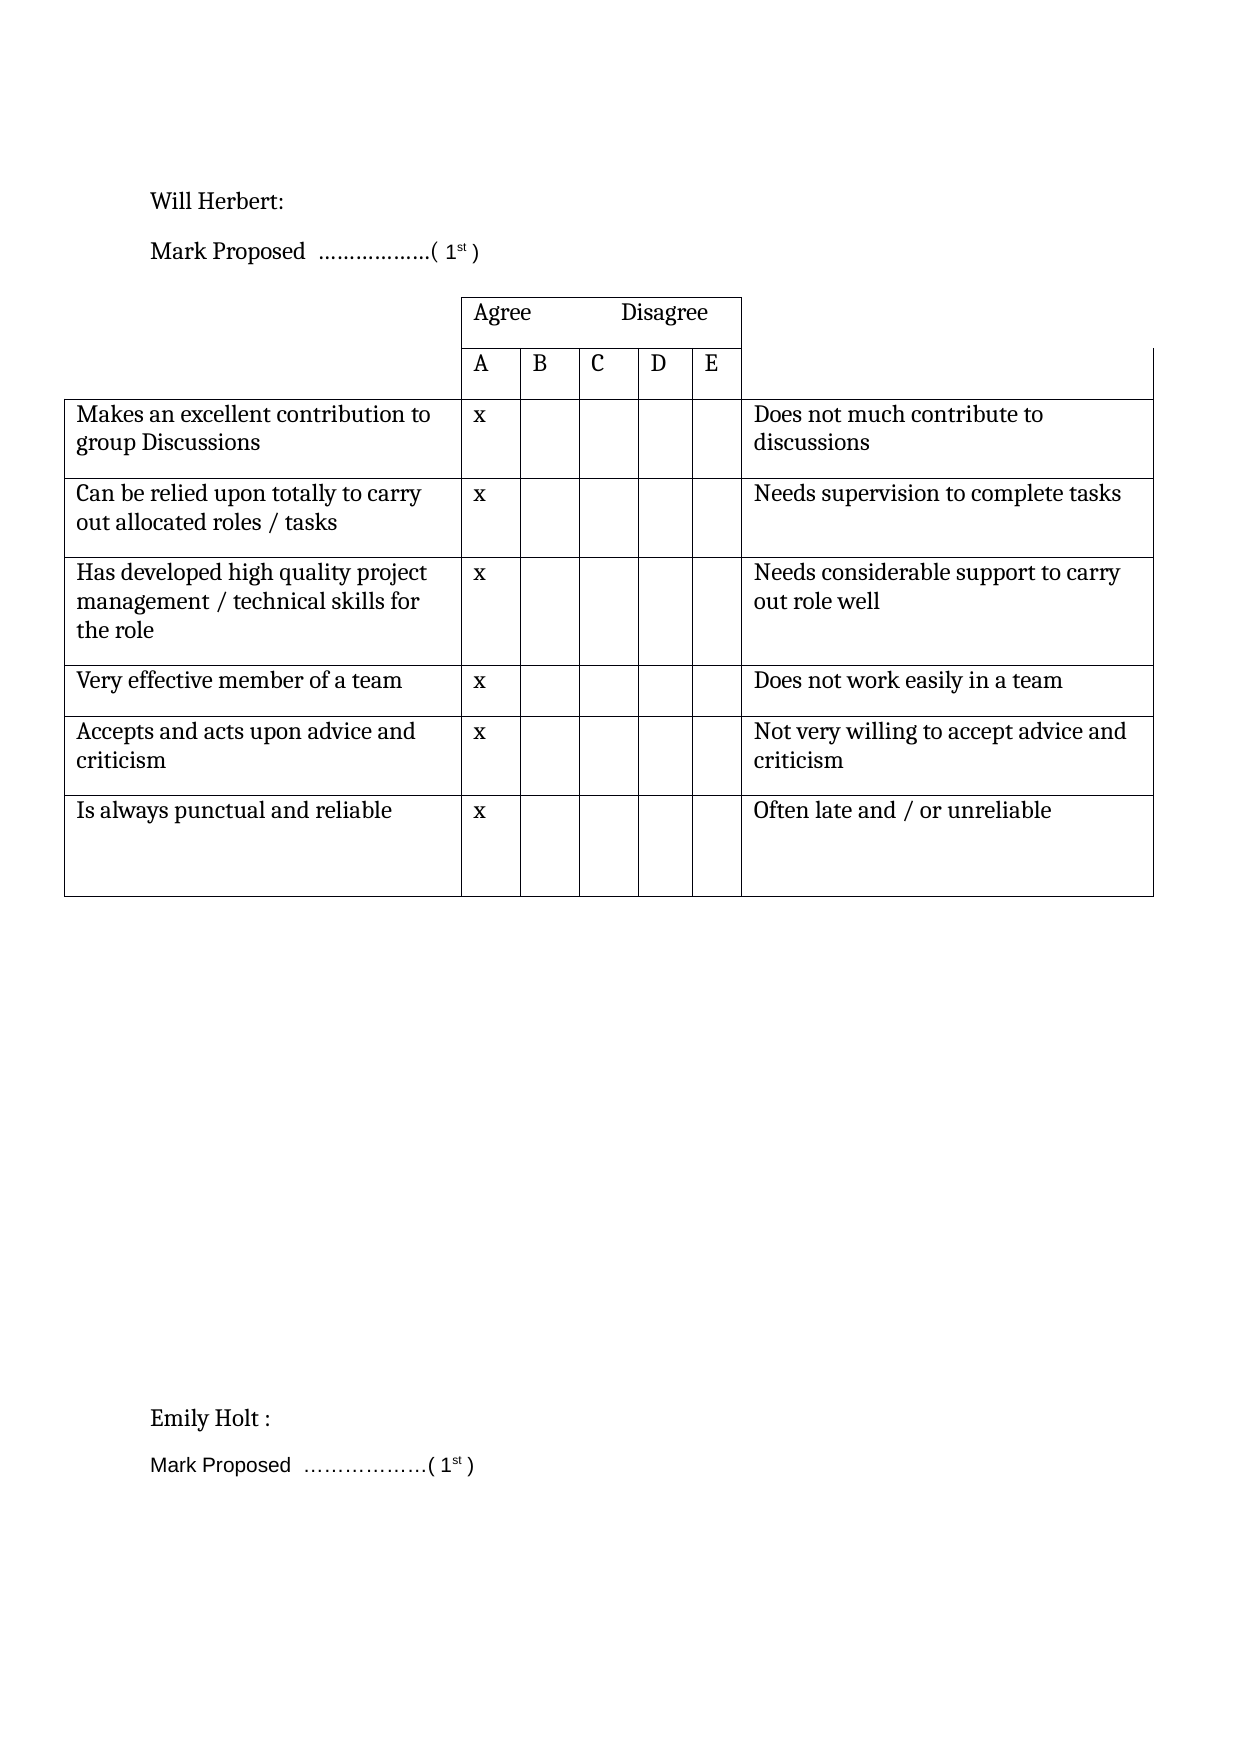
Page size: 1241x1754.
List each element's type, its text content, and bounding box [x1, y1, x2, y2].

table_cell Can be relied upon totally to carry out allocated roles / tasks [65, 479, 461, 557]
table_cell x [462, 666, 520, 716]
table_cell [521, 717, 579, 795]
table_cell [639, 717, 692, 795]
table_cell Needs considerable support to carry out role well [742, 558, 1153, 665]
table_cell [580, 666, 638, 716]
table_cell x [462, 558, 520, 665]
table_cell [639, 479, 692, 557]
table_cell [639, 400, 692, 478]
table_cell [580, 400, 638, 478]
table_cell Often late and / or unreliable [742, 796, 1153, 896]
table_cell Makes an excellent contribution to group Discussions [65, 400, 461, 478]
table_cell [521, 479, 579, 557]
text Mark Proposed ………………( 1st ) [150, 237, 1090, 266]
table_cell [580, 558, 638, 665]
table_cell [693, 666, 741, 716]
table_cell [580, 717, 638, 795]
table_cell x [462, 400, 520, 478]
table_cell Needs supervision to complete tasks [742, 479, 1153, 557]
table_cell [693, 558, 741, 665]
text Will Herbert: [150, 187, 1090, 216]
table_cell A [462, 349, 520, 398]
table_cell [521, 558, 579, 665]
table_cell [580, 479, 638, 557]
table_cell [693, 717, 741, 795]
table_cell x [462, 796, 520, 896]
table_cell [580, 796, 638, 896]
table_cell [693, 479, 741, 557]
table_cell [521, 666, 579, 716]
table_cell Accepts and acts upon advice and criticism [65, 717, 461, 795]
table_cell D [639, 349, 692, 398]
table_cell [639, 666, 692, 716]
table_cell B [521, 349, 579, 398]
table_cell [693, 796, 741, 896]
table_cell [742, 348, 1153, 398]
table_cell E [693, 349, 741, 398]
table_cell Does not work easily in a team [742, 666, 1153, 716]
table_cell Not very willing to accept advice and criticism [742, 717, 1153, 795]
table_cell [693, 400, 741, 478]
table_cell Does not much contribute to discussions [742, 400, 1153, 478]
table_header Agree [462, 298, 609, 348]
table_cell [65, 348, 461, 398]
table_cell x [462, 717, 520, 795]
table_cell Has developed high quality project management / technical skills for the role [65, 558, 461, 665]
table_cell [521, 400, 579, 478]
table_cell x [462, 479, 520, 557]
table_cell C [580, 349, 638, 398]
table_header [65, 297, 461, 348]
text Mark Proposed ………………( 1st ) [150, 1453, 1090, 1477]
table_header Disagree [609, 298, 741, 348]
text Emily Holt : [150, 1404, 1090, 1432]
table_header [742, 297, 1154, 348]
table_cell [521, 796, 579, 896]
table_cell Is always punctual and reliable [65, 796, 461, 896]
table_cell [639, 558, 692, 665]
table_cell Very effective member of a team [65, 666, 461, 716]
table_cell [639, 796, 692, 896]
